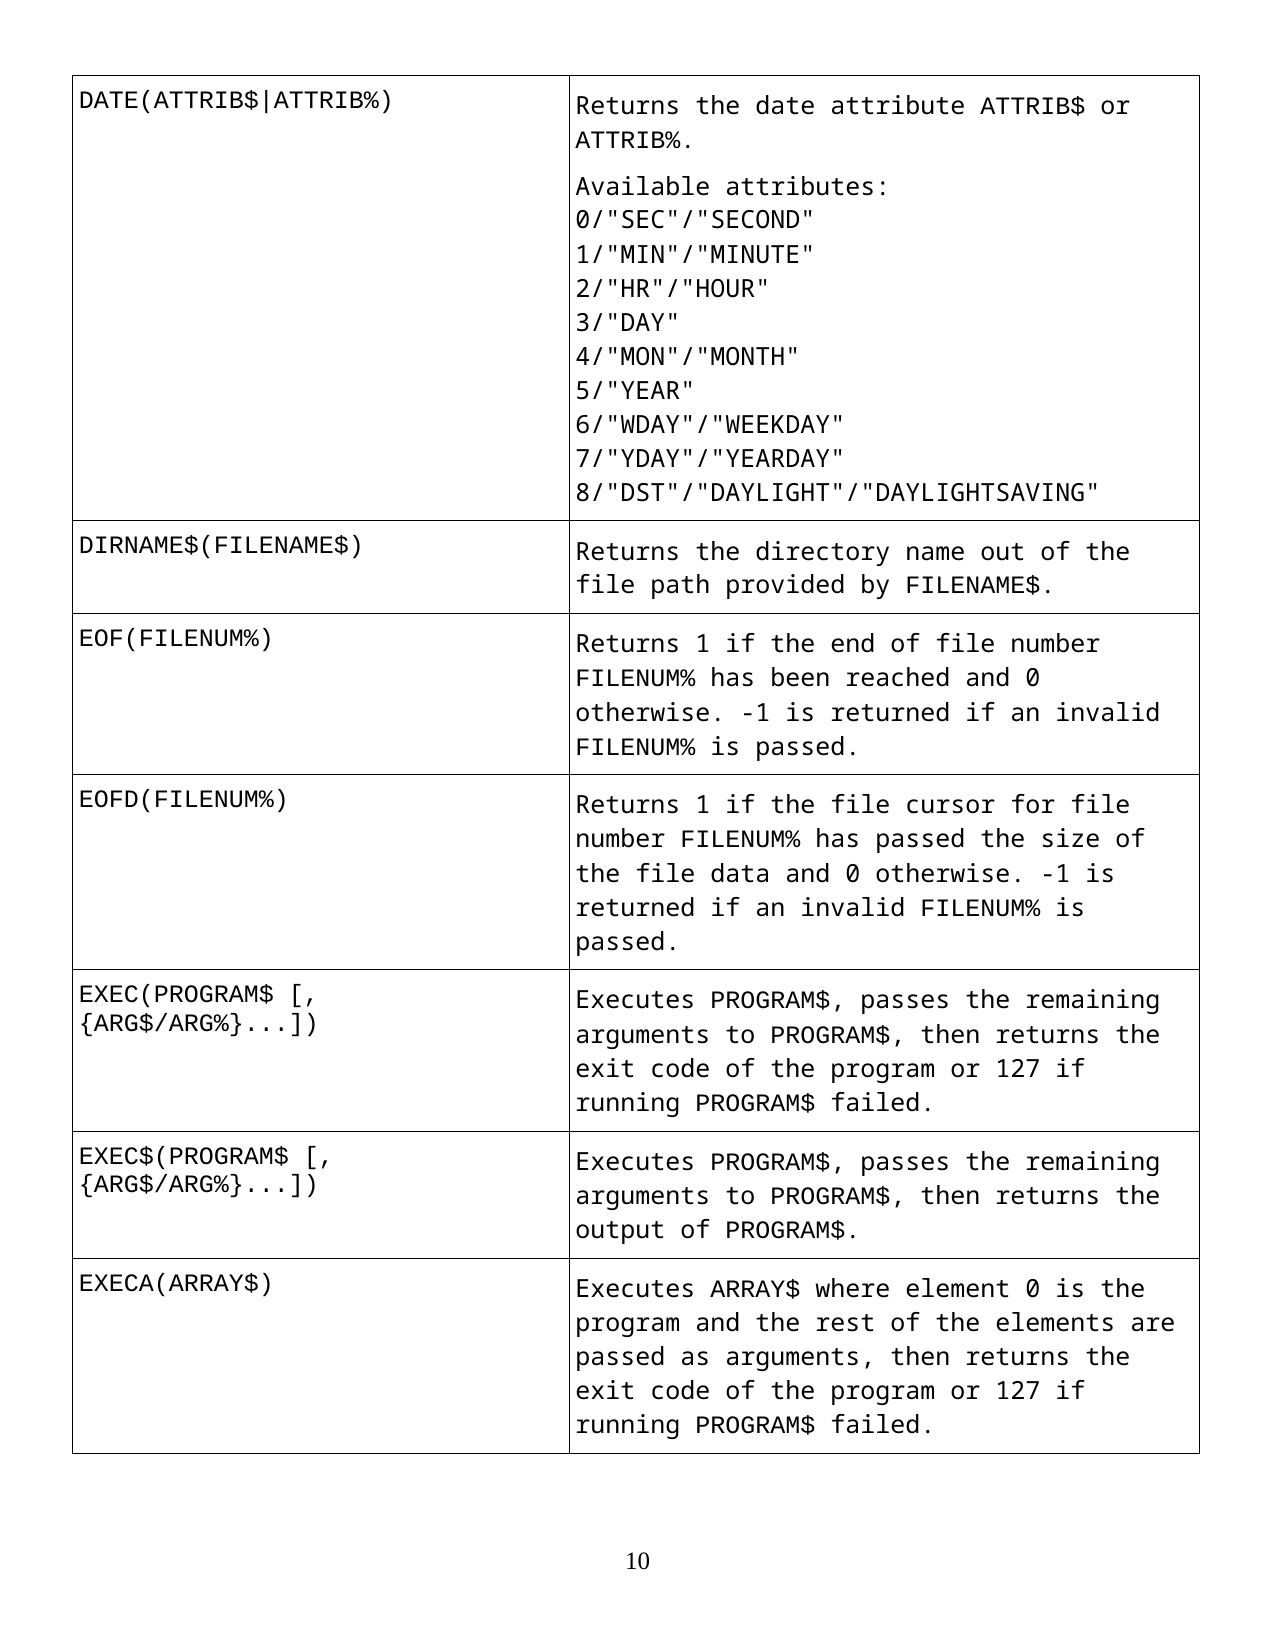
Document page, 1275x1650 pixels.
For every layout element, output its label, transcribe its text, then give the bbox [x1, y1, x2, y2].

table_cell DIRNAME$(FILENAME$) [73, 521, 569, 613]
table_cell Executes ARRAY$ where element 0 is the program and the rest of the elements are passed as arguments, then returns the exit code of the program or 127 if running PROGRAM$ failed. [570, 1259, 1199, 1453]
table_cell Returns the date attribute ATTRIB$ or ATTRIB%. Available attributes: 0/"SEC"/"SECOND" 1/"MIN"/"MINUTE" 2/"HR"/"HOUR" 3/"DAY" 4/"MON"/"MONTH" 5/"YEAR" 6/"WDAY"/"WEEKDAY" 7/"YDAY"/"YEARDAY" 8/"DST"/"DAYLIGHT"/"DAYLIGHTSAVING" [570, 76, 1199, 520]
table_cell EXEC$(PROGRAM$ [, {ARG$/ARG⁠%}...]) [73, 1132, 569, 1258]
table_cell EXEC(PROGRAM$ [, {ARG$/ARG⁠%}...]) [73, 970, 569, 1131]
table_cell DATE(ATTRIB$|ATTRIB%) [73, 76, 569, 520]
table_cell Returns the directory name out of the file path provided by FILENAME$. [570, 521, 1199, 613]
table_cell EXECA(ARRAY$) [73, 1259, 569, 1453]
table_cell Returns 1 if the file cursor for file number FILENUM% has passed the size of the file data and 0 otherwise. -1 is returned if an invalid FILENUM% is passed. [570, 775, 1199, 969]
table_cell Returns 1 if the end of file number FILENUM% has been reached and 0 otherwise. -1 is returned if an invalid FILENUM% is passed. [570, 614, 1199, 774]
table_cell EOF(FILENUM%) [73, 614, 569, 774]
table_cell Executes PROGRAM$, passes the remaining arguments to PROGRAM$, then returns the output of PROGRAM$. [570, 1132, 1199, 1258]
table_cell EOFD(FILENUM%) [73, 775, 569, 969]
table_cell Executes PROGRAM$, passes the remaining arguments to PROGRAM$, then returns the exit code of the program or 127 if running PROGRAM$ failed. [570, 970, 1199, 1131]
